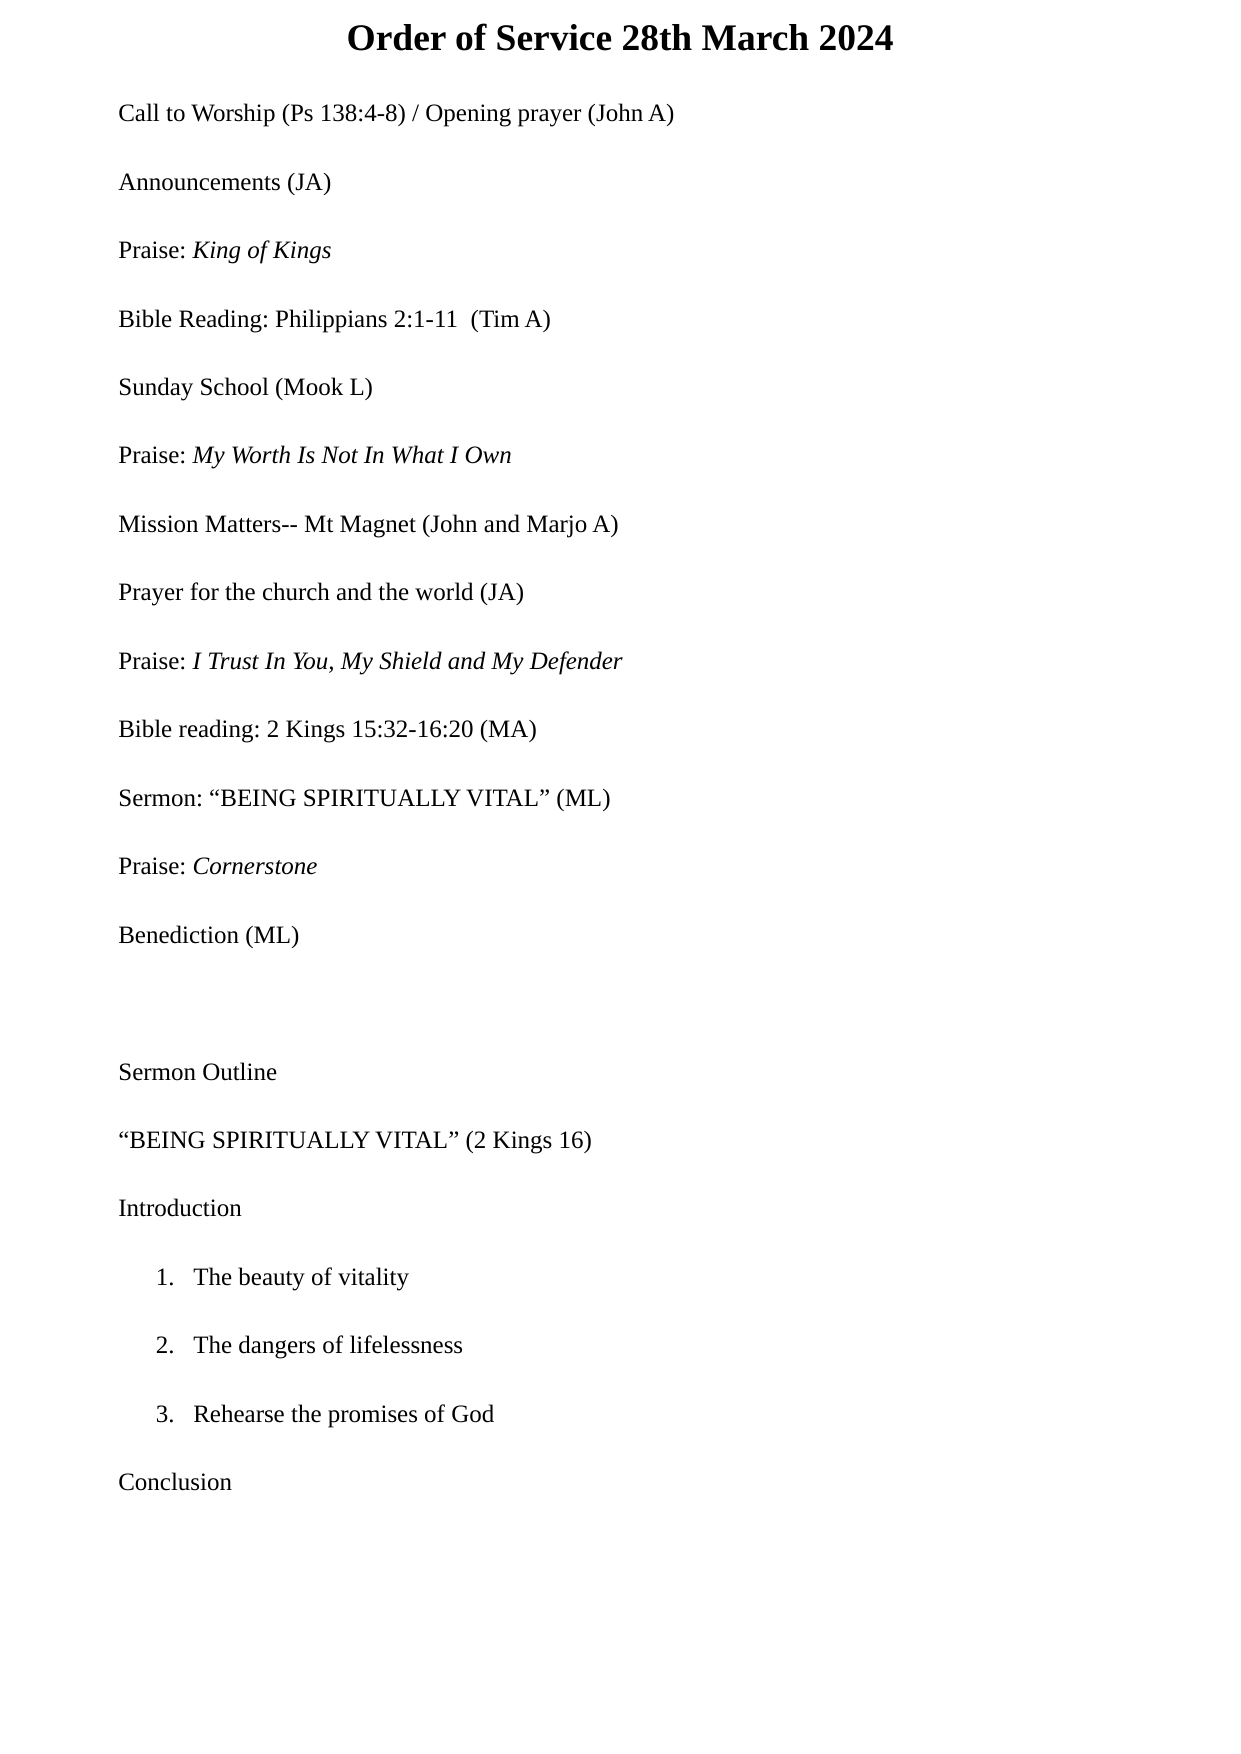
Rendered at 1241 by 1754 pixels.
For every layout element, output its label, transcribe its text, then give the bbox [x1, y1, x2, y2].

text Praise: Cornerstone [118, 851, 1122, 880]
list The beauty of vitality [156, 1262, 1122, 1291]
text Introduction [118, 1193, 1122, 1222]
text Praise: My Worth Is Not In What I Own [118, 441, 1122, 469]
list The dangers of lifelessness [156, 1330, 1122, 1359]
text Mission Matters-- Mt Magnet (John and Marjo A) [118, 509, 1122, 538]
text Announcements (JA) [118, 167, 1122, 196]
text Sermon Outline [118, 1057, 1122, 1085]
text Bible reading: 2 Kings 15:32-16:20 (MA) [118, 714, 1122, 743]
text Sermon: “BEING SPIRITUALLY VITAL” (ML) [118, 783, 1122, 812]
text Praise: I Trust In You, My Shield and My Defender [118, 646, 1122, 675]
text Sunday School (Mook L) [118, 372, 1122, 401]
text Bible Reading: Philippians 2:1-11 (Tim A) [118, 304, 1122, 332]
text Prayer for the church and the world (JA) [118, 577, 1122, 606]
text “BEING SPIRITUALLY VITAL” (2 Kings 16) [118, 1125, 1122, 1154]
list Rehearse the promises of God [156, 1399, 1122, 1427]
text Call to Worship (Ps 138:4-8) / Opening prayer (John A) [118, 98, 1122, 127]
text Benediction (ML) [118, 920, 1122, 948]
text Conclusion [118, 1467, 1122, 1496]
text Praise: King of Kings [118, 235, 1122, 264]
